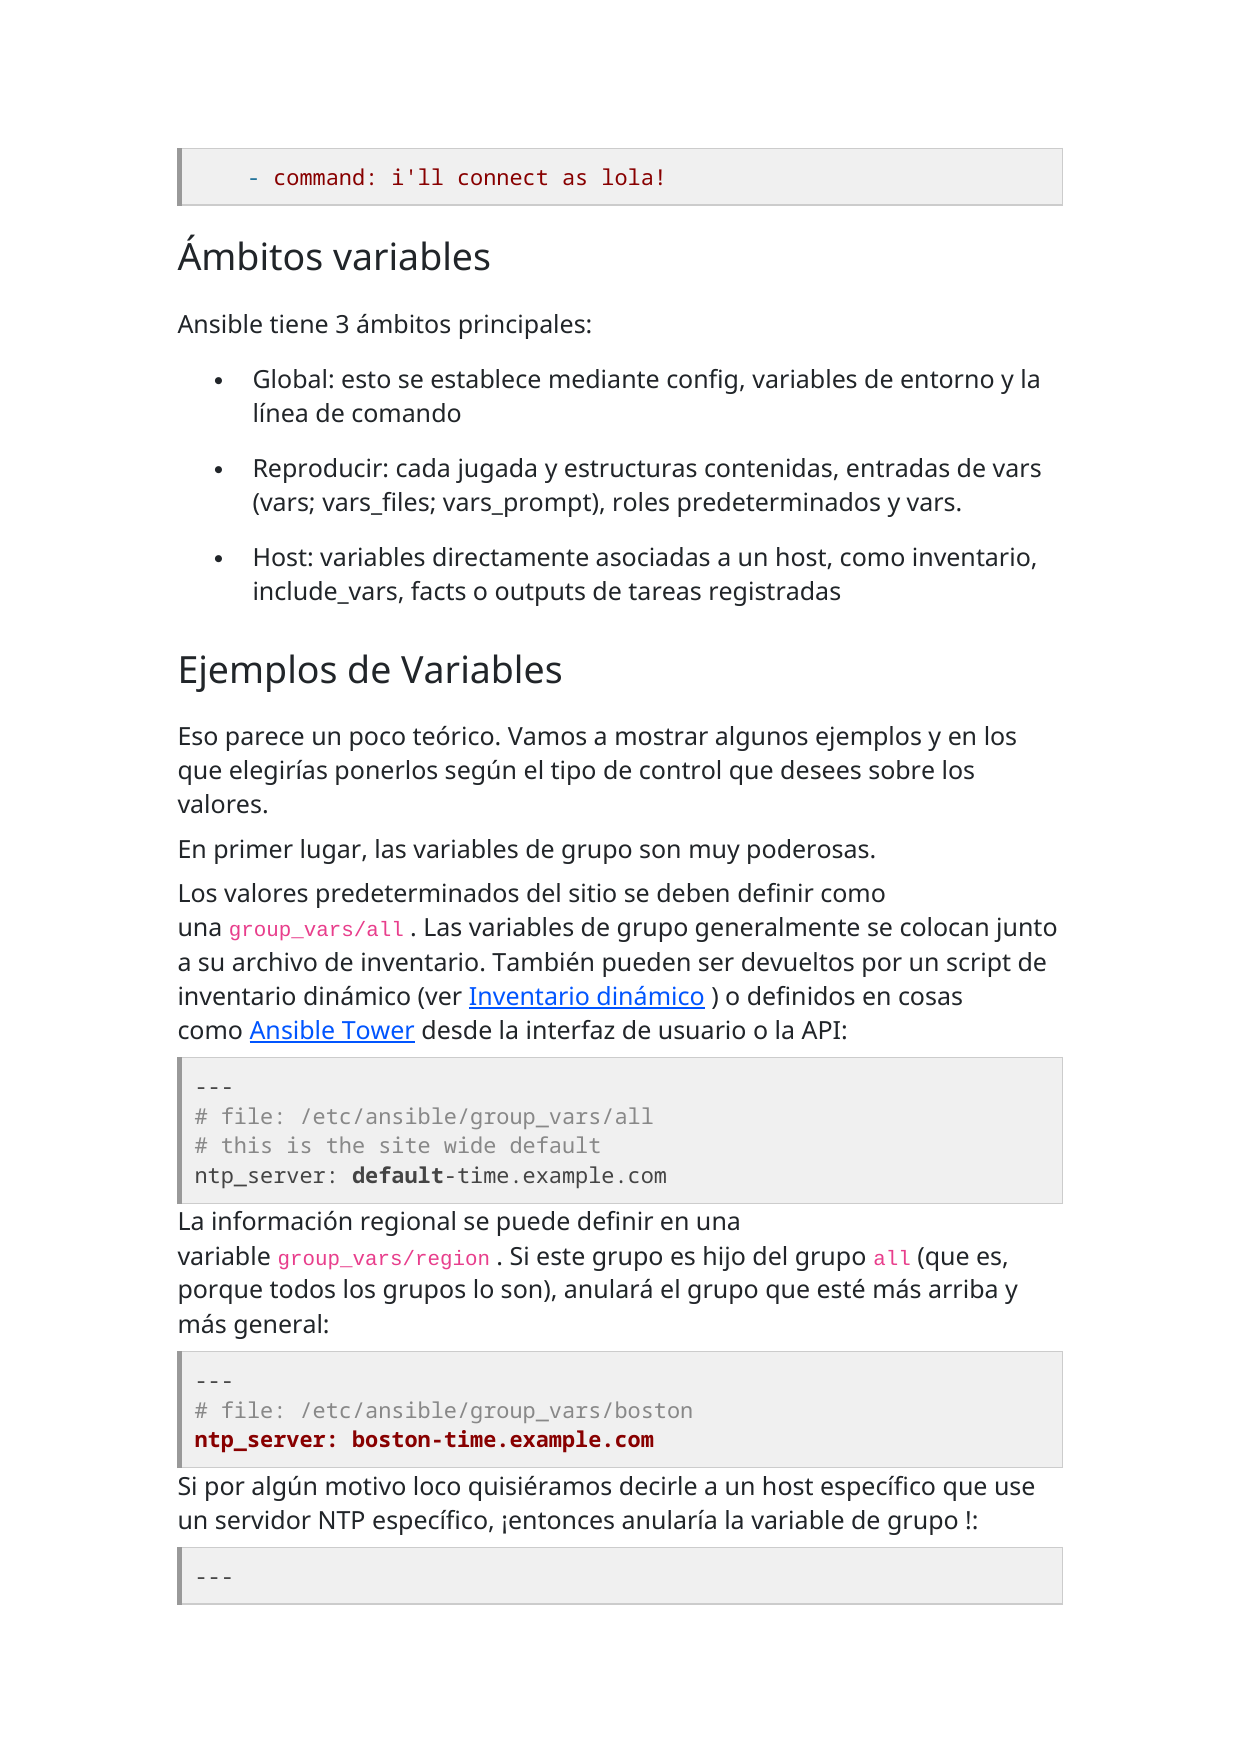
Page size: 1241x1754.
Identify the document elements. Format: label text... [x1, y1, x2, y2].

text # file: /etc/ansible/group_vars/boston [182, 1381, 1062, 1410]
text --- [182, 1548, 1062, 1603]
text # file: /etc/ansible/group_vars/all [182, 1087, 1062, 1116]
text La información regional se puede definir en una variable group_vars/region . Si este grupo es hijo del grupo all (que es, porque todos los grupos lo son), anulará el grupo que esté más arriba y más general: [177, 1204, 1063, 1340]
text --- [182, 1352, 1062, 1381]
text En primer lugar, las variables de grupo son muy poderosas. [177, 832, 1063, 866]
list Host: variables directamente asociadas a un host, como inventario, include_vars, facts o outputs de tareas registradas [215, 539, 1063, 607]
text # this is the site wide default [182, 1116, 1062, 1146]
text --- [182, 1058, 1062, 1087]
text Ámbitos variables [177, 231, 1063, 282]
text Si por algún motivo loco quisiéramos decirle a un host específico que use un servidor NTP específico, ¡entonces anularía la variable de grupo !: [177, 1468, 1063, 1536]
text Los valores predeterminados del sitio se deben definir como una group_vars/all . Las variables de grupo generalmente se colocan junto a su archivo de inventario. También pueden ser devueltos por un script de inventario dinámico (ver Inventario dinámico ) o definidos en cosas como Ansible Tower desde la interfaz de usuario o la API: [177, 876, 1063, 1046]
list Reproducir: cada jugada y estructuras contenidas, entradas de vars (vars; vars_files; vars_prompt), roles predeterminados y vars. [215, 450, 1063, 518]
text ntp_server: default-time.example.com [182, 1146, 1062, 1203]
text ntp_server: boston-time.example.com [182, 1410, 1062, 1467]
text Eso parece un poco teórico. Vamos a mostrar algunos ejemplos y en los que elegirías ponerlos según el tipo de control que desees sobre los valores. [177, 719, 1063, 821]
list Global: esto se establece mediante config, variables de entorno y la línea de comando [215, 361, 1063, 429]
text - command: i'll connect as lola! [182, 149, 1062, 204]
text Ejemplos de Variables [177, 643, 1063, 694]
text Ansible tiene 3 ámbitos principales: [177, 307, 1063, 341]
